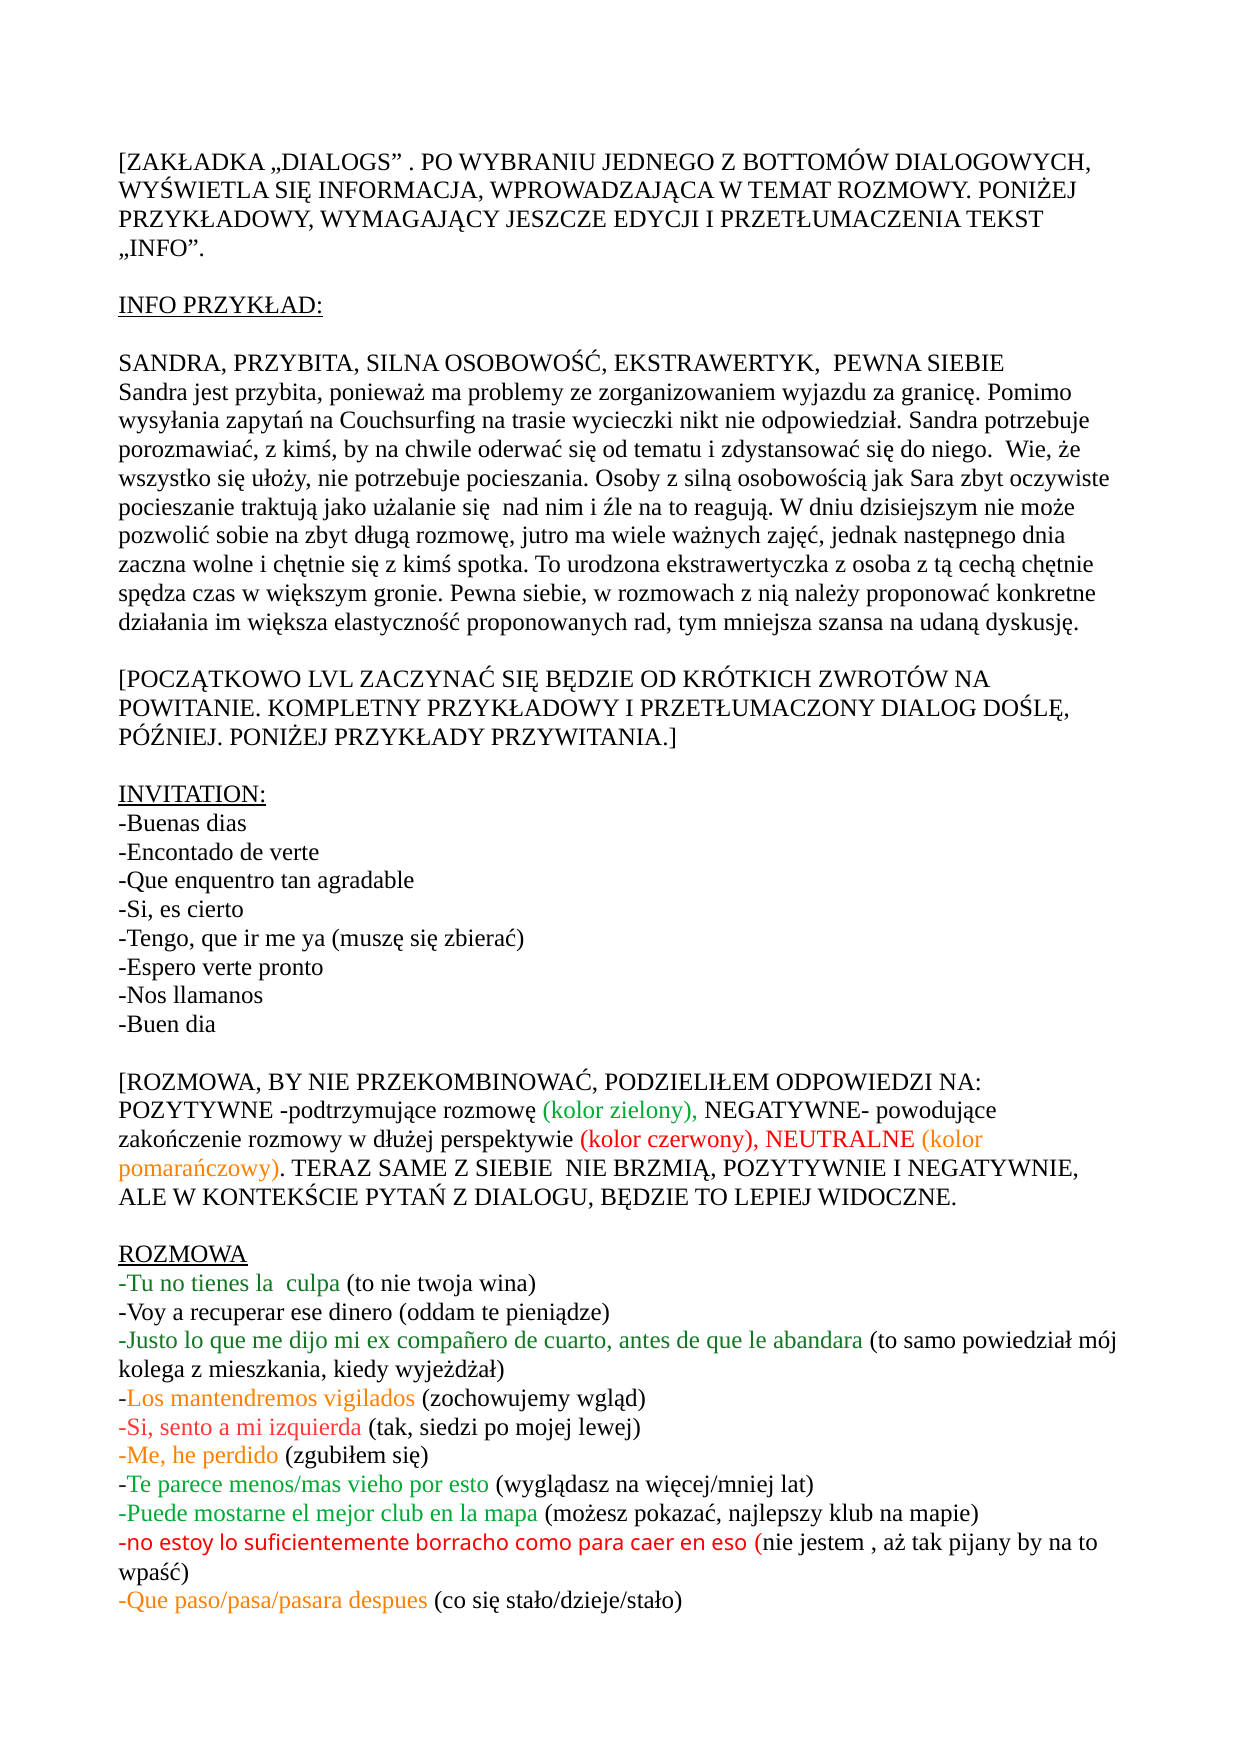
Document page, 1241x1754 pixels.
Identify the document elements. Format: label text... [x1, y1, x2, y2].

text ROZMOWA [118, 1239, 1122, 1268]
text -Encontado de verte [118, 837, 1122, 866]
text -Que enquentro tan agradable [118, 866, 1122, 894]
text -Si, es cierto [118, 894, 1122, 923]
text -Buen dia [118, 1009, 1122, 1038]
text -no estoy lo suficientemente borracho como para caer en eso (nie jestem , aż tak pijany by na to wpaść) [118, 1527, 1122, 1585]
text -Tengo, que ir me ya (muszę się zbierać) [118, 923, 1122, 952]
text Sandra jest przybita, ponieważ ma problemy ze zorganizowaniem wyjazdu za granicę. Pomimo wysyłania zapytań na Couchsurfing na trasie wycieczki nikt nie odpowiedział. Sandra potrzebuje porozmawiać, z kimś, by na chwile oderwać się od tematu i zdystansować się do niego. Wie, że wszystko się ułoży, nie potrzebuje pocieszania. Osoby z silną osobowością jak Sara zbyt oczywiste pocieszanie traktują jako użalanie się nad nim i źle na to reagują. W dniu dzisiejszym nie może pozwolić sobie na zbyt długą rozmowę, jutro ma wiele ważnych zajęć, jednak następnego dnia zaczna wolne i chętnie się z kimś spotka. To urodzona ekstrawertyczka z osoba z tą cechą chętnie spędza czas w większym gronie. Pewna siebie, w rozmowach z nią należy proponować konkretne działania im większa elastyczność proponowanych rad, tym mniejsza szansa na udaną dyskusję. [118, 377, 1122, 636]
text -Espero verte pronto [118, 952, 1122, 981]
text -Te parece menos/mas vieho por esto (wyglądasz na więcej/mniej lat) [118, 1469, 1122, 1498]
text -Puede mostarne el mejor club en la mapa (możesz pokazać, najlepszy klub na mapie) [118, 1498, 1122, 1527]
text -Justo lo que me dijo mi ex compañero de cuarto, antes de que le abandara (to samo powiedział mój kolega z mieszkania, kiedy wyjeżdżał) [118, 1326, 1122, 1383]
text -Nos llamanos [118, 981, 1122, 1009]
text -Me, he perdido (zgubiłem się) [118, 1441, 1122, 1469]
text -Si, sento a mi izquierda (tak, siedzi po mojej lewej) [118, 1412, 1122, 1441]
text INVITATION: [118, 779, 1122, 808]
text -Que paso/pasa/pasara despues (co się stało/dzieje/stało) [118, 1585, 1122, 1614]
text -Los mantendremos vigilados (zochowujemy wgląd) [118, 1383, 1122, 1412]
text SANDRA, PRZYBITA, SILNA OSOBOWOŚĆ, EKSTRAWERTYK, PEWNA SIEBIE [118, 348, 1122, 377]
text -Voy a recuperar ese dinero (oddam te pieniądze) [118, 1297, 1122, 1326]
text -Buenas dias [118, 808, 1122, 837]
text [POCZĄTKOWO LVL ZACZYNAĆ SIĘ BĘDZIE OD KRÓTKICH ZWROTÓW NA POWITANIE. KOMPLETNY PRZYKŁADOWY I PRZETŁUMACZONY DIALOG DOŚLĘ, PÓŹNIEJ. PONIŻEJ PRZYKŁADY PRZYWITANIA.] [118, 664, 1122, 751]
text INFO PRZYKŁAD: [118, 291, 1122, 319]
text [ROZMOWA, BY NIE PRZEKOMBINOWAĆ, PODZIELIŁEM ODPOWIEDZI NA: POZYTYWNE -podtrzymujące rozmowę (kolor zielony), NEGATYWNE- powodujące zakończenie rozmowy w dłużej perspektywie (kolor czerwony), NEUTRALNE (kolor pomarańczowy). TERAZ SAME Z SIEBIE NIE BRZMIĄ, POZYTYWNIE I NEGATYWNIE, ALE W KONTEKŚCIE PYTAŃ Z DIALOGU, BĘDZIE TO LEPIEJ WIDOCZNE. [118, 1067, 1122, 1211]
text [ZAKŁADKA „DIALOGS” . PO WYBRANIU JEDNEGO Z BOTTOMÓW DIALOGOWYCH, WYŚWIETLA SIĘ INFORMACJA, WPROWADZAJĄCA W TEMAT ROZMOWY. PONIŻEJ PRZYKŁADOWY, WYMAGAJĄCY JESZCZE EDYCJI I PRZETŁUMACZENIA TEKST „INFO”. [118, 147, 1122, 262]
text -Tu no tienes la culpa (to nie twoja wina) [118, 1268, 1122, 1297]
